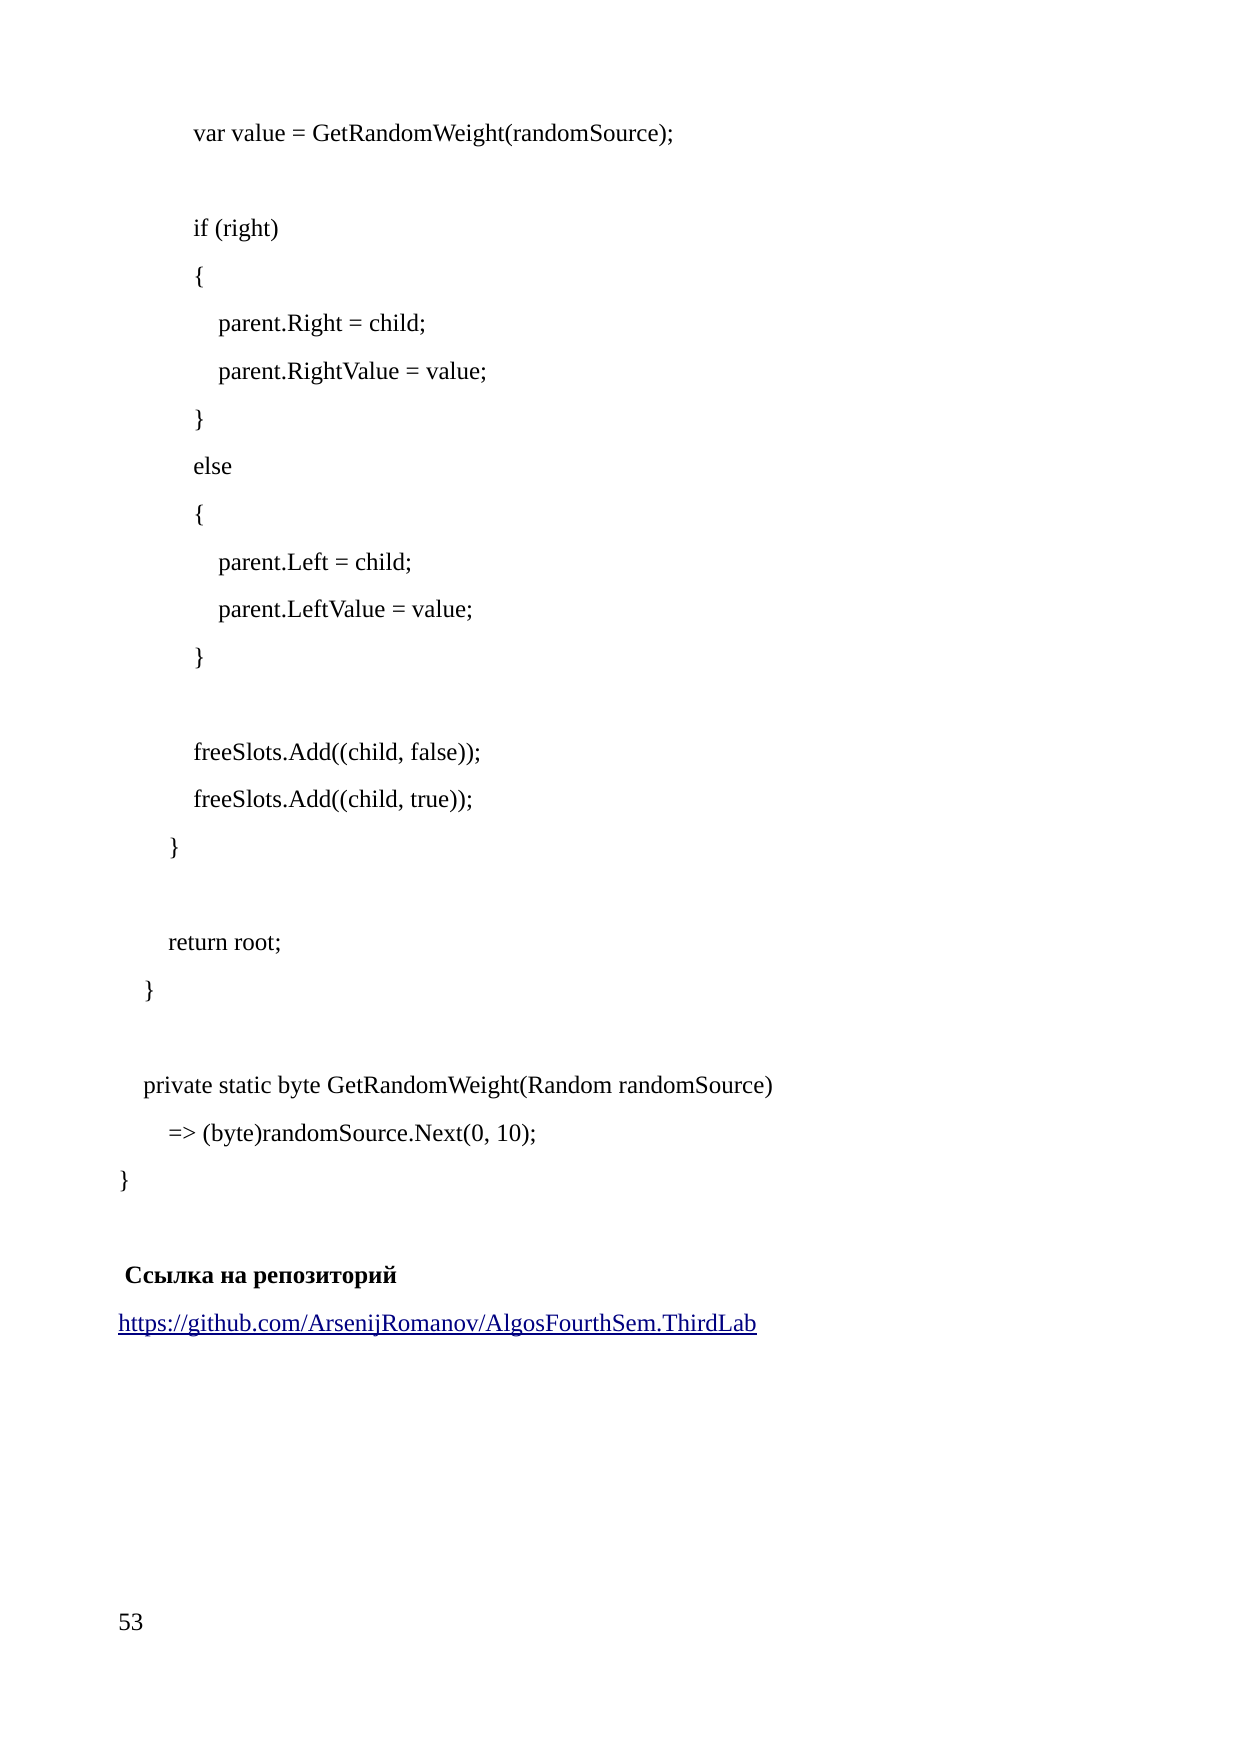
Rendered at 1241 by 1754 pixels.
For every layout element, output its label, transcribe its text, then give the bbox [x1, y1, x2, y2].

text parent.RightValue = value; [118, 356, 1122, 385]
text freeSlots.Add((child, false)); [118, 737, 1122, 766]
text } [118, 1165, 1122, 1194]
text } [118, 832, 1122, 861]
text } [118, 404, 1122, 432]
text freeSlots.Add((child, true)); [118, 784, 1122, 813]
text parent.LeftValue = value; [118, 594, 1122, 623]
text parent.Right = child; [118, 308, 1122, 337]
text private static byte GetRandomWeight(Random randomSource) [118, 1070, 1122, 1099]
text var value = GetRandomWeight(randomSource); [118, 118, 1122, 147]
text https://github.com/ArsenijRomanov/AlgosFourthSem.ThirdLab [118, 1308, 1122, 1337]
text else [118, 451, 1122, 480]
text return root; [118, 927, 1122, 956]
text { [118, 261, 1122, 290]
text if (right) [118, 213, 1122, 242]
text { [118, 499, 1122, 528]
text } [118, 975, 1122, 1004]
text } [118, 642, 1122, 671]
text parent.Left = child; [118, 547, 1122, 575]
text Ссылка на репозиторий [118, 1261, 1122, 1289]
text => (byte)randomSource.Next(0, 10); [118, 1118, 1122, 1147]
